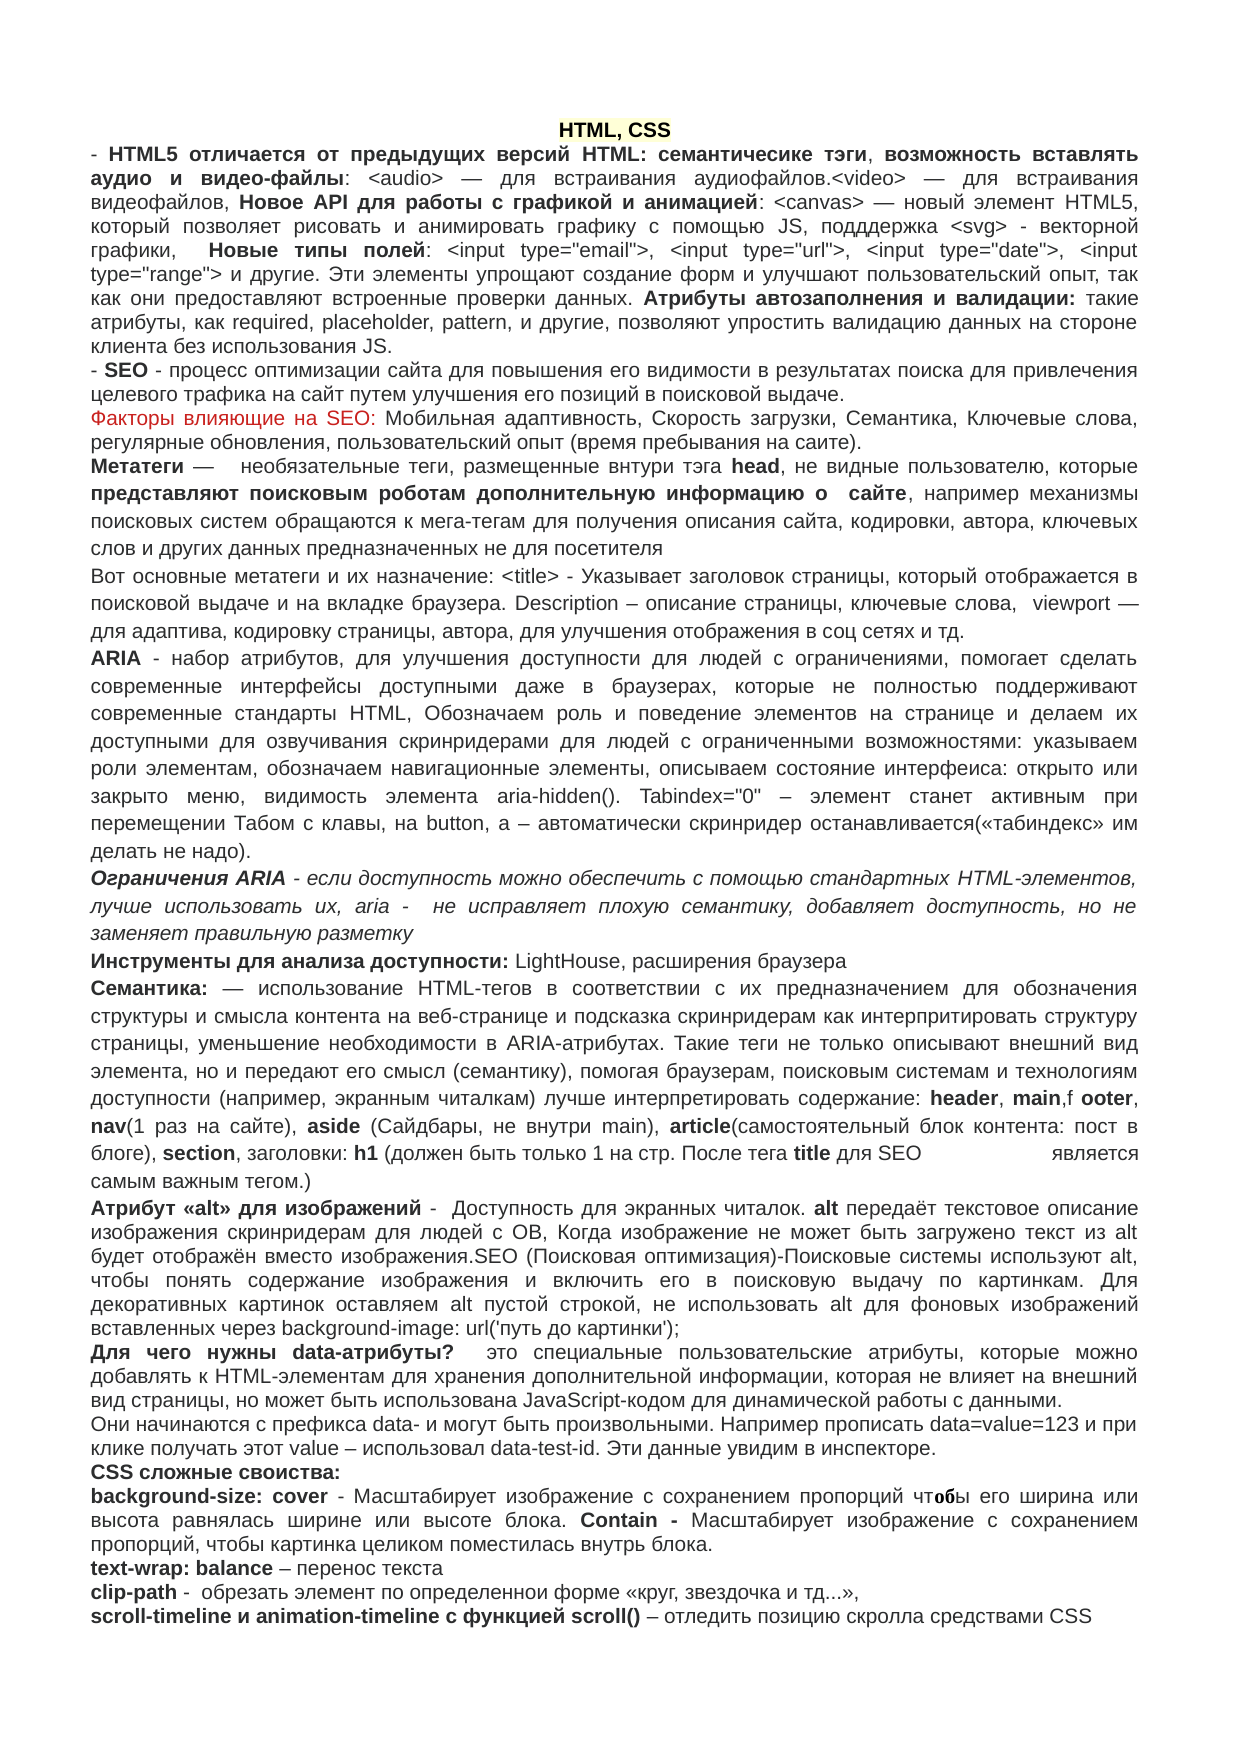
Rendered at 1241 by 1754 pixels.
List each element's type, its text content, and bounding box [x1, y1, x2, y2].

text - SEO - процесс оптимизации сайта для повышения его видимости в результатах поиска для привлечения целевого трафика на сайт путем улучшения его позиций в поисковой выдаче. [90, 358, 1139, 406]
text Семантика: — использование HTML-тегов в соответствии с их предназначением для обозначения структуры и смысла контента на веб-странице и подсказка скринридерам как интерпритировать структуру страницы, уменьшение необходимости в ARIA-атрибутах. Такие теги не только описывают внешний вид элемента, но и передают его смысл (семантику), помогая браузерам, поисковым системам и технологиям доступности (например, экранным читалкам) лучше интерпретировать содержание: header, main,f ooter, nav(1 раз на сайте), aside (Сайдбары, не внутри main), article(самостоятельный блок контента: пост в блоге), section, заголовки: h1 (должен быть только 1 на стр. После тега title для SEO является самым важным тегом.) [90, 976, 1139, 1192]
text ARIA - набор атрибутов, для улучшения доступности для людей с ограничениями, помогает сделать современные интерфейсы доступными даже в браузерах, которые не полностью поддерживают современные стандарты HTML, Обозначаем роль и поведение элементов на странице и делаем их доступными для озвучивания скринридерами для людей с ограниченными возможностями: указываем роли элементам, обозначаем навигационные элементы, описываем состояние интерфеиса: открыто или закрыто меню, видимость элемента aria-hidden(). Tabindex="0" – элемент станет активным при перемещении Табом с клавы, на button, a – автоматически скринридер останавливается(«табиндекс» им делать не надо). [90, 646, 1139, 862]
text clip-path - обрезать элемент по определеннои форме «круг, звездочка и тд...», [90, 1579, 1139, 1603]
text Для чего нужны data-атрибуты? это специальные пользовательские атрибуты, которые можно добавлять к HTML-элементам для хранения дополнительной информации, которая не влияет на внешний вид страницы, но может быть использована JavaScript-кодом для динамической работы с данными. [90, 1340, 1139, 1412]
text Инструменты для анализа доступности: LightHouse, расширения браузера [90, 948, 1139, 972]
text HTML, CSS [90, 118, 1139, 142]
text Они начинаются с префикса data- и могут быть произвольными. Например прописать data=value=123 и при клике получать этот value – использовал data-test-id. Эти данные увидим в инспекторе. [90, 1412, 1139, 1459]
text Ограничения ARIA - если доступность можно обеспечить с помощью стандартных HTML-элементов, лучше использовать их, aria - не исправляет плохую семантику, добавляет доступность, но не заменяет правильную разметку [90, 866, 1139, 945]
text Факторы влияющие на SEO: Мобильная адаптивность, Скорость загрузки, Семантика, Ключевые слова, регулярные обновления, пользовательский опыт (время пребывания на саите). [90, 406, 1139, 453]
text Вот основные метатеги и их назначение: <title> - Указывает заголовок страницы, который отображается в поисковой выдаче и на вкладке браузера. Description – описание страницы, ключевые слова, viewport — для адаптива, кодировку страницы, автора, для улучшения отображения в соц сетях и тд. [90, 563, 1139, 642]
text - HTML5 отличается от предыдущих версий HTML: семантичесике тэги, возможность вставлять аудио и видео-файлы: <audio> — для встраивания аудиофайлов.<video> — для встраивания видеофайлов, Новое API для работы с графикой и анимацией: <canvas> — новый элемент HTML5, который позволяет рисовать и анимировать графику с помощью JS, подддержка <svg> - векторной графики, Новые типы полей: <input type="email">, <input type="url">, <input type="date">, <input type="range"> и другие. Эти элементы упрощают создание форм и улучшают пользовательский опыт, так как они предоставляют встроенные проверки данных. Атрибуты автозаполнения и валидации: такие атрибуты, как required, placeholder, pattern, и другие, позволяют упростить валидацию данных на стороне клиента без использования JS. [90, 142, 1139, 358]
text Атрибут «alt» для изображений - Доступность для экранных читалок. alt передаёт текстовое описание изображения скринридерам для людей с ОВ, Когда изображение не может быть загружено текст из alt будет отображён вместо изображения.SEO (Поисковая оптимизация)-Поисковые системы используют alt, чтобы понять содержание изображения и включить его в поисковую выдачу по картинкам. Для декоративных картинок оставляем alt пустой строкой, не использовать alt для фоновых изображений вставленных через background-image: url('путь до картинки'); [90, 1196, 1139, 1340]
text text-wrap: balance – перенос текста [90, 1556, 1139, 1579]
text Метатеги — необязательные теги, размещенные внтури тэга head, не видные пользователю, которые представляют поисковым роботам дополнительную информацию о сайте, например механизмы поисковых систем обращаются к мега-тегам для получения описания сайта, кодировки, автора, ключевых слов и других данных предназначенных не для посетителя [90, 453, 1139, 560]
text CSS сложные своиства: [90, 1459, 1139, 1483]
text background-size: cover - Масштабирует изображение с сохранением пропорций чтобы его ширина или высота равнялась ширине или высоте блока. Contain - Масштабирует изображение с сохранением пропорций, чтобы картинка целиком поместилась внутрь блока. [90, 1483, 1139, 1556]
text scroll-timeline и animation-timeline с функцией scroll() – отледить позицию скролла средствами CSS [90, 1603, 1139, 1627]
